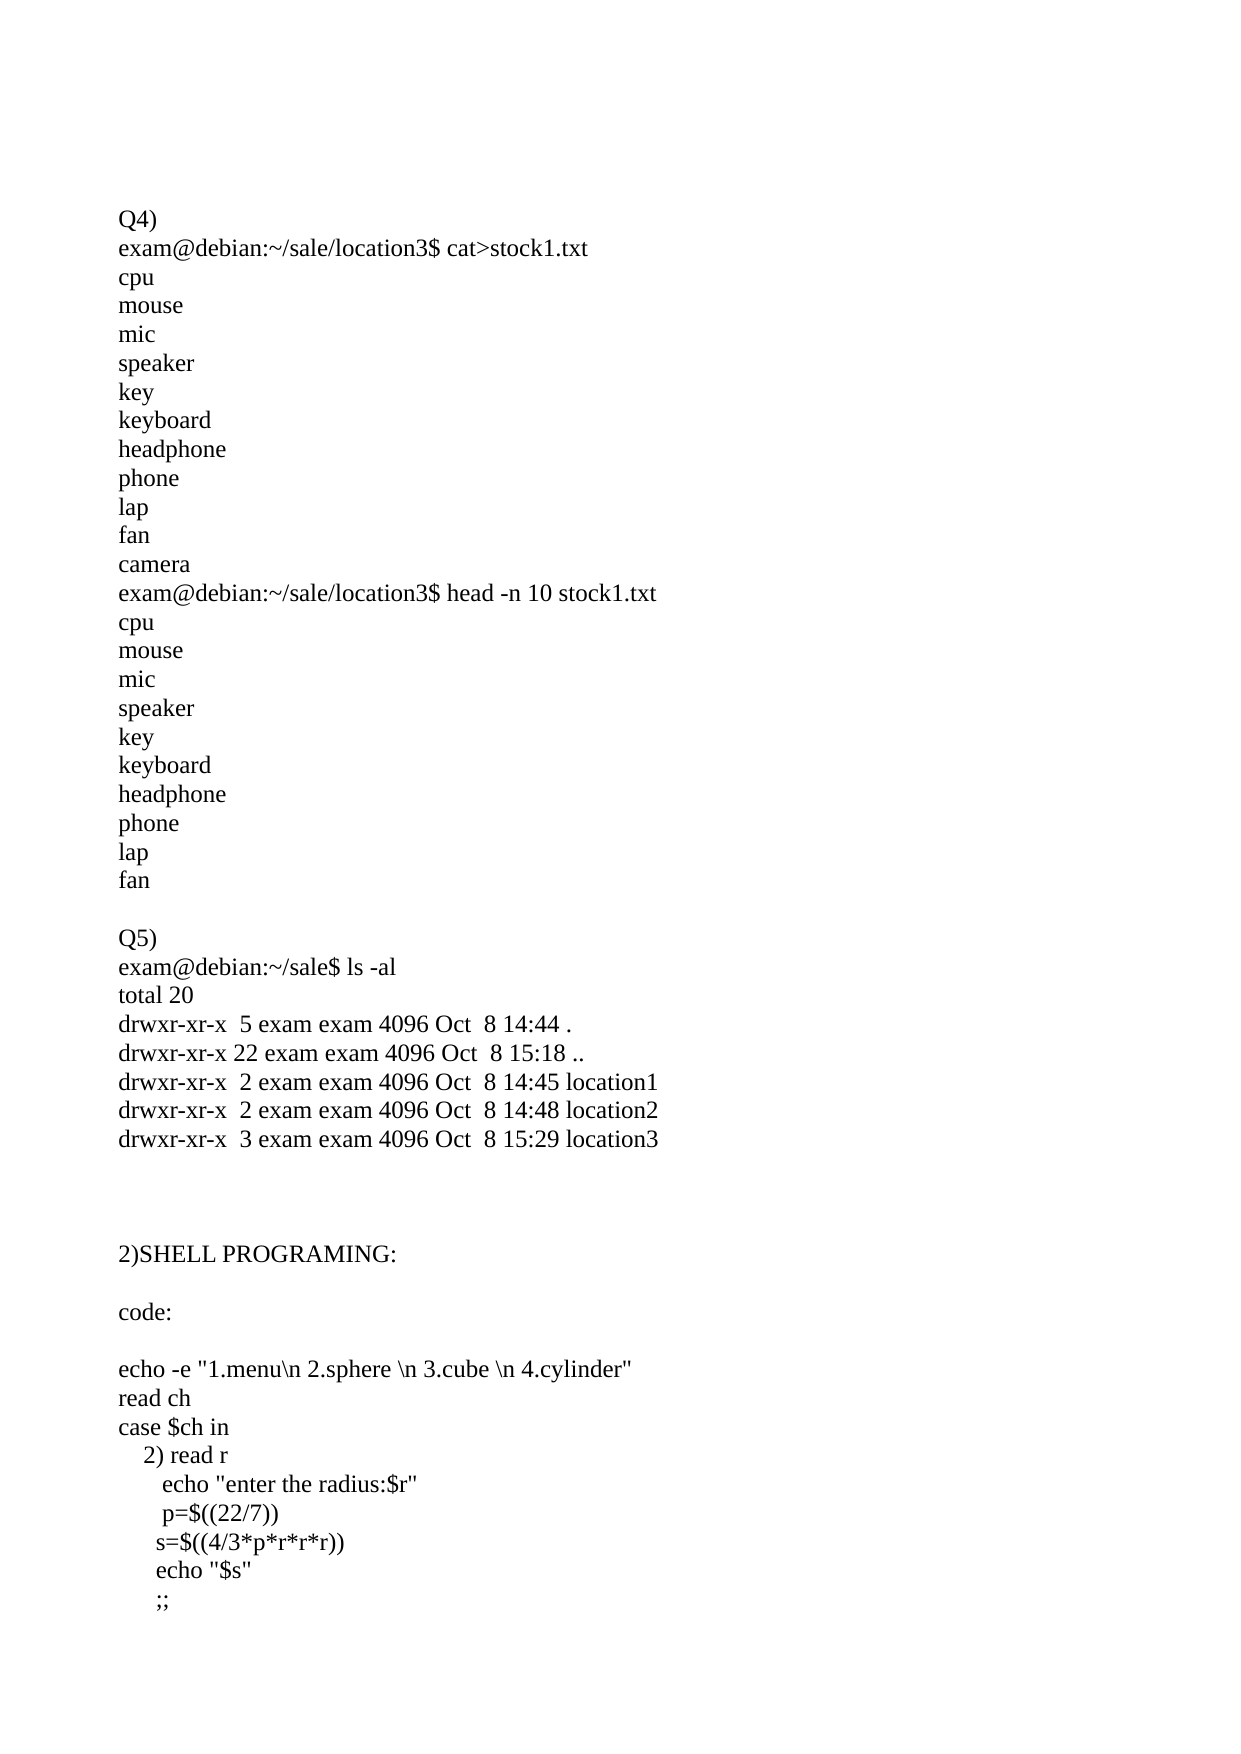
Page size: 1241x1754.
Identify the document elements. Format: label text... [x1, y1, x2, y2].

text fan [118, 521, 1122, 549]
text p=$((22/7)) [118, 1498, 1122, 1527]
text headphone [118, 779, 1122, 808]
text drwxr-xr-x 5 exam exam 4096 Oct 8 14:44 . [118, 1009, 1122, 1038]
text camera [118, 549, 1122, 578]
text drwxr-xr-x 3 exam exam 4096 Oct 8 15:29 location3 [118, 1124, 1122, 1153]
text total 20 [118, 981, 1122, 1009]
text s=$((4/3*p*r*r*r)) [118, 1527, 1122, 1556]
text echo "enter the radius:$r" [118, 1469, 1122, 1498]
text cpu [118, 262, 1122, 291]
text drwxr-xr-x 22 exam exam 4096 Oct 8 15:18 .. [118, 1038, 1122, 1067]
text 2)SHELL PROGRAMING: [118, 1239, 1122, 1268]
text case $ch in [118, 1412, 1122, 1441]
text read ch [118, 1383, 1122, 1412]
text Q4) [118, 204, 1122, 233]
text drwxr-xr-x 2 exam exam 4096 Oct 8 14:48 location2 [118, 1096, 1122, 1124]
text mic [118, 319, 1122, 348]
text lap [118, 837, 1122, 866]
text exam@debian:~/sale/location3$ head -n 10 stock1.txt [118, 578, 1122, 607]
text speaker [118, 693, 1122, 722]
text ;; [118, 1584, 1122, 1613]
text Q5) [118, 923, 1122, 952]
text mic [118, 664, 1122, 693]
text mouse [118, 291, 1122, 319]
text echo -e "1.menu\n 2.sphere \n 3.cube \n 4.cylinder" [118, 1354, 1122, 1383]
text key [118, 377, 1122, 406]
text cpu [118, 607, 1122, 636]
text keyboard [118, 406, 1122, 434]
text headphone [118, 434, 1122, 463]
text exam@debian:~/sale$ ls -al [118, 952, 1122, 981]
text speaker [118, 348, 1122, 377]
text drwxr-xr-x 2 exam exam 4096 Oct 8 14:45 location1 [118, 1067, 1122, 1096]
text lap [118, 492, 1122, 521]
text mouse [118, 636, 1122, 664]
text code: [118, 1297, 1122, 1326]
text phone [118, 808, 1122, 837]
text fan [118, 866, 1122, 894]
text key [118, 722, 1122, 751]
text phone [118, 463, 1122, 492]
text echo "$s" [118, 1556, 1122, 1584]
text 2) read r [118, 1441, 1122, 1469]
text keyboard [118, 751, 1122, 779]
text exam@debian:~/sale/location3$ cat>stock1.txt [118, 233, 1122, 262]
